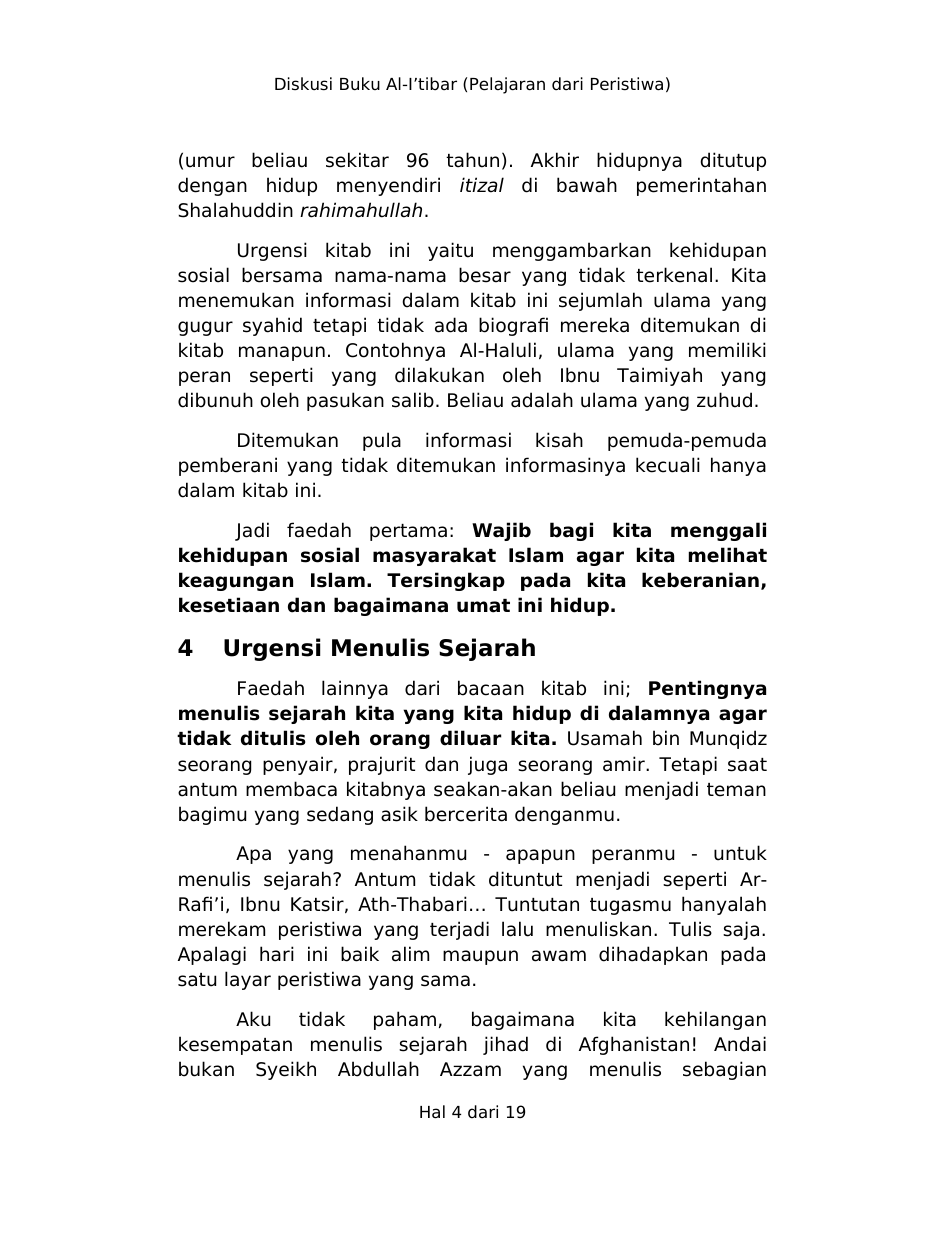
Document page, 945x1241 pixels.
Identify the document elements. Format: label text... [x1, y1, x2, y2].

text (umur beliau sekitar 96 tahun). Akhir hidupnya ditutup dengan hidup menyendiri itizal di bawah pemerintahan Shalahuddin rahimahullah. [177, 150, 768, 222]
text Aku tidak paham, bagaimana kita kehilangan kesempatan menulis sejarah jihad di Afghanistan! Andai bukan Syeikh Abdullah Azzam yang menulis sebagian [177, 1009, 768, 1081]
text Jadi faedah pertama: Wajib bagi kita menggali kehidupan sosial masyarakat Islam agar kita melihat keagungan Islam. Tersingkap pada kita keberanian, kesetiaan dan bagaimana umat ini hidup. [177, 520, 768, 617]
text Apa yang menahanmu - apapun peranmu - untuk menulis sejarah? Antum tidak dituntut menjadi seperti Ar-Rafi’i, Ibnu Katsir, Ath-Thabari… Tuntutan tugasmu hanyalah merekam peristiwa yang terjadi lalu menuliskan. Tulis saja. Apalagi hari ini baik alim maupun awam dihadapkan pada satu layar peristiwa yang sama. [177, 843, 768, 991]
text Faedah lainnya dari bacaan kitab ini; Pentingnya menulis sejarah kita yang kita hidup di dalamnya agar tidak ditulis oleh orang diluar kita. Usamah bin Munqidz seorang penyair, prajurit dan juga seorang amir. Tetapi saat antum membaca kitabnya seakan-akan beliau menjadi teman bagimu yang sedang asik bercerita denganmu. [177, 678, 768, 826]
text Urgensi kitab ini yaitu menggambarkan kehidupan sosial bersama nama-nama besar yang tidak terkenal. Kita menemukan informasi dalam kitab ini sejumlah ulama yang gugur syahid tetapi tidak ada biografi mereka ditemukan di kitab manapun. Contohnya Al-Haluli, ulama yang memiliki peran seperti yang dilakukan oleh Ibnu Taimiyah yang dibunuh oleh pasukan salib. Beliau adalah ulama yang zuhud. [177, 240, 768, 412]
text Ditemukan pula informasi kisah pemuda-pemuda pemberani yang tidak ditemukan informasinya kecuali hanya dalam kitab ini. [177, 430, 768, 502]
subtitle Urgensi Menulis Sejarah [177, 635, 768, 662]
